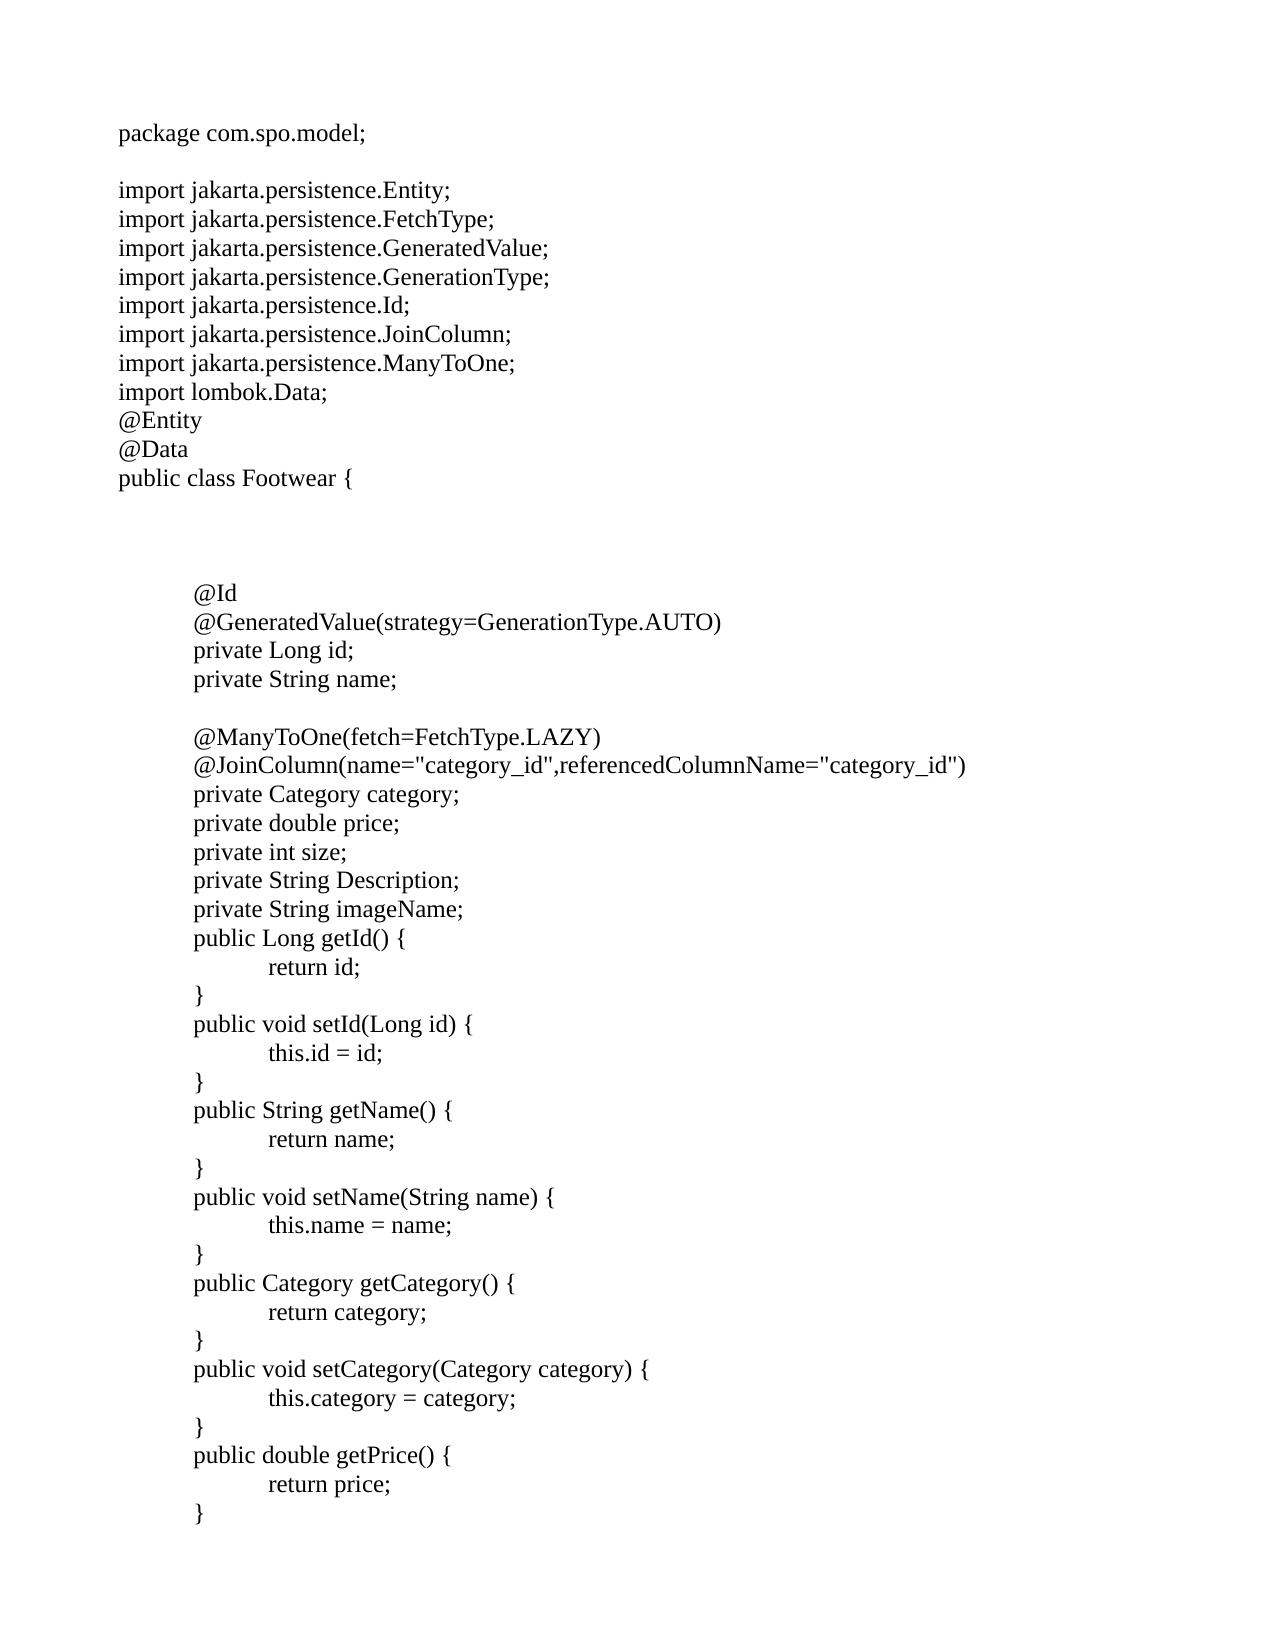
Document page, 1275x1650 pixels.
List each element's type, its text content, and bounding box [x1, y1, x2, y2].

text @Data [118, 434, 1157, 463]
text } [118, 1498, 1157, 1527]
text } [118, 1067, 1157, 1096]
text public String getName() { [118, 1096, 1157, 1124]
text @Id [118, 578, 1157, 607]
text this.name = name; [118, 1211, 1157, 1239]
text private String imageName; [118, 894, 1157, 923]
text private Category category; [118, 779, 1157, 808]
text } [118, 1239, 1157, 1268]
text public void setCategory(Category category) { [118, 1354, 1157, 1383]
text import jakarta.persistence.JoinColumn; [118, 319, 1157, 348]
text import jakarta.persistence.GeneratedValue; [118, 233, 1157, 262]
text import jakarta.persistence.Entity; [118, 176, 1157, 204]
text return id; [118, 952, 1157, 981]
text import jakarta.persistence.FetchType; [118, 204, 1157, 233]
text } [118, 1153, 1157, 1182]
text private String name; [118, 664, 1157, 693]
text private String Description; [118, 866, 1157, 894]
text public class Footwear { [118, 463, 1157, 492]
text } [118, 1326, 1157, 1354]
text return name; [118, 1124, 1157, 1153]
text this.category = category; [118, 1383, 1157, 1412]
text import jakarta.persistence.GenerationType; [118, 262, 1157, 291]
text private Long id; [118, 636, 1157, 664]
text private int size; [118, 837, 1157, 866]
text public Category getCategory() { [118, 1268, 1157, 1297]
text return price; [118, 1469, 1157, 1498]
text @JoinColumn(name="category_id",referencedColumnName="category_id") [118, 751, 1157, 779]
text import jakarta.persistence.ManyToOne; [118, 348, 1157, 377]
text public void setName(String name) { [118, 1182, 1157, 1211]
text return category; [118, 1297, 1157, 1326]
text } [118, 1412, 1157, 1441]
text import lombok.Data; [118, 377, 1157, 406]
text @Entity [118, 406, 1157, 434]
text this.id = id; [118, 1038, 1157, 1067]
text public double getPrice() { [118, 1441, 1157, 1469]
text package com.spo.model; [118, 118, 1157, 147]
text public Long getId() { [118, 923, 1157, 952]
text @GeneratedValue(strategy=GenerationType.AUTO) [118, 607, 1157, 636]
text } [118, 981, 1157, 1009]
text import jakarta.persistence.Id; [118, 291, 1157, 319]
text public void setId(Long id) { [118, 1009, 1157, 1038]
text @ManyToOne(fetch=FetchType.LAZY) [118, 722, 1157, 751]
text private double price; [118, 808, 1157, 837]
